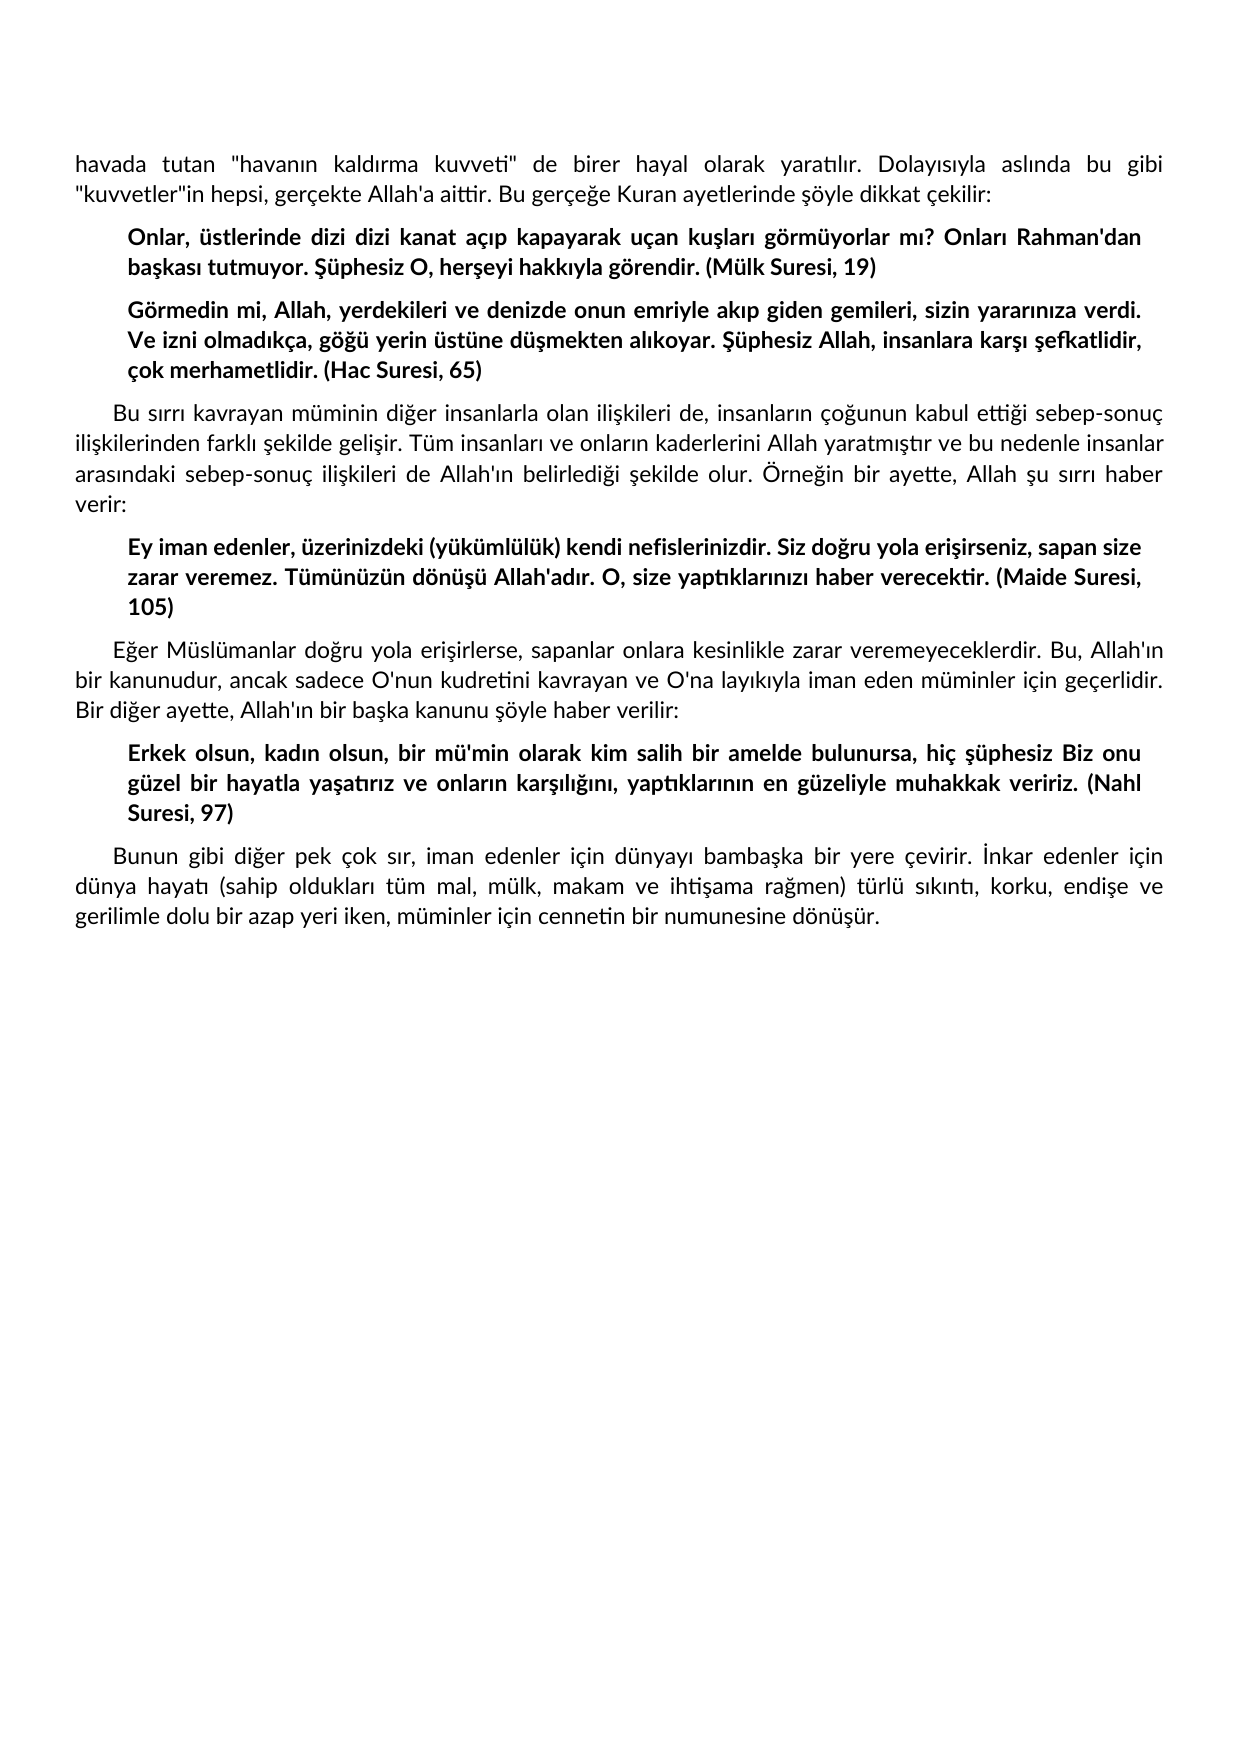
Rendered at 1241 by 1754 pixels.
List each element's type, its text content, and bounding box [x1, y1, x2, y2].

text Bunun gibi diğer pek çok sır, iman edenler için dünyayı bambaşka bir yere çevirir. İnkar edenler için dünya hayatı (sahip oldukları tüm mal, mülk, makam ve ihtişama rağmen) türlü sıkıntı, korku, endişe ve gerilimle dolu bir azap yeri iken, müminler için cennetin bir numunesine dönüşür. [75, 842, 1165, 929]
text Ey iman edenler, üzerinizdeki (yükümlülük) kendi nefislerinizdir. Siz doğru yola erişirseniz, sapan size zarar veremez. Tümünüzün dönüşü Allah'adır. O, size yaptıklarınızı haber verecektir. (Maide Suresi, 105) [127, 532, 1143, 620]
text Erkek olsun, kadın olsun, bir mü'min olarak kim salih bir amelde bulunursa, hiç şüphesiz Biz onu güzel bir hayatla yaşatırız ve onların karşılığını, yaptıklarının en güzeliyle muhakkak veririz. (Nahl Suresi, 97) [127, 738, 1143, 826]
text Eğer Müslümanlar doğru yola erişirlerse, sapanlar onlara kesinlikle zarar veremeyeceklerdir. Bu, Allah'ın bir kanunudur, ancak sadece O'nun kudretini kavrayan ve O'na layıkıyla iman eden müminler için geçerlidir. Bir diğer ayette, Allah'ın bir başka kanunu şöyle haber verilir: [75, 635, 1165, 723]
text Onlar, üstlerinde dizi dizi kanat açıp kapayarak uçan kuşları görmüyorlar mı? Onları Rahman'dan başkası tutmuyor. Şüphesiz O, herşeyi hakkıyla görendir. (Mülk Suresi, 19) [127, 223, 1143, 281]
text Görmedin mi, Allah, yerdekileri ve denizde onun emriyle akıp giden gemileri, sizin yararınıza verdi. Ve izni olmadıkça, göğü yerin üstüne düşmekten alıkoyar. Şüphesiz Allah, insanlara karşı şefkatlidir, çok merhametlidir. (Hac Suresi, 65) [127, 296, 1143, 384]
text havada tutan "havanın kaldırma kuvveti" de birer hayal olarak yaratılır. Dolayısıyla aslında bu gibi "kuvvetler"in hepsi, gerçekte Allah'a aittir. Bu gerçeğe Kuran ayetlerinde şöyle dikkat çekilir: [75, 150, 1165, 208]
text Bu sırrı kavrayan müminin diğer insanlarla olan ilişkileri de, insanların çoğunun kabul ettiği sebep-sonuç ilişkilerinden farklı şekilde gelişir. Tüm insanları ve onların kaderlerini Allah yaratmıştır ve bu nedenle insanlar arasındaki sebep-sonuç ilişkileri de Allah'ın belirlediği şekilde olur. Örneğin bir ayette, Allah şu sırrı haber verir: [75, 399, 1165, 517]
